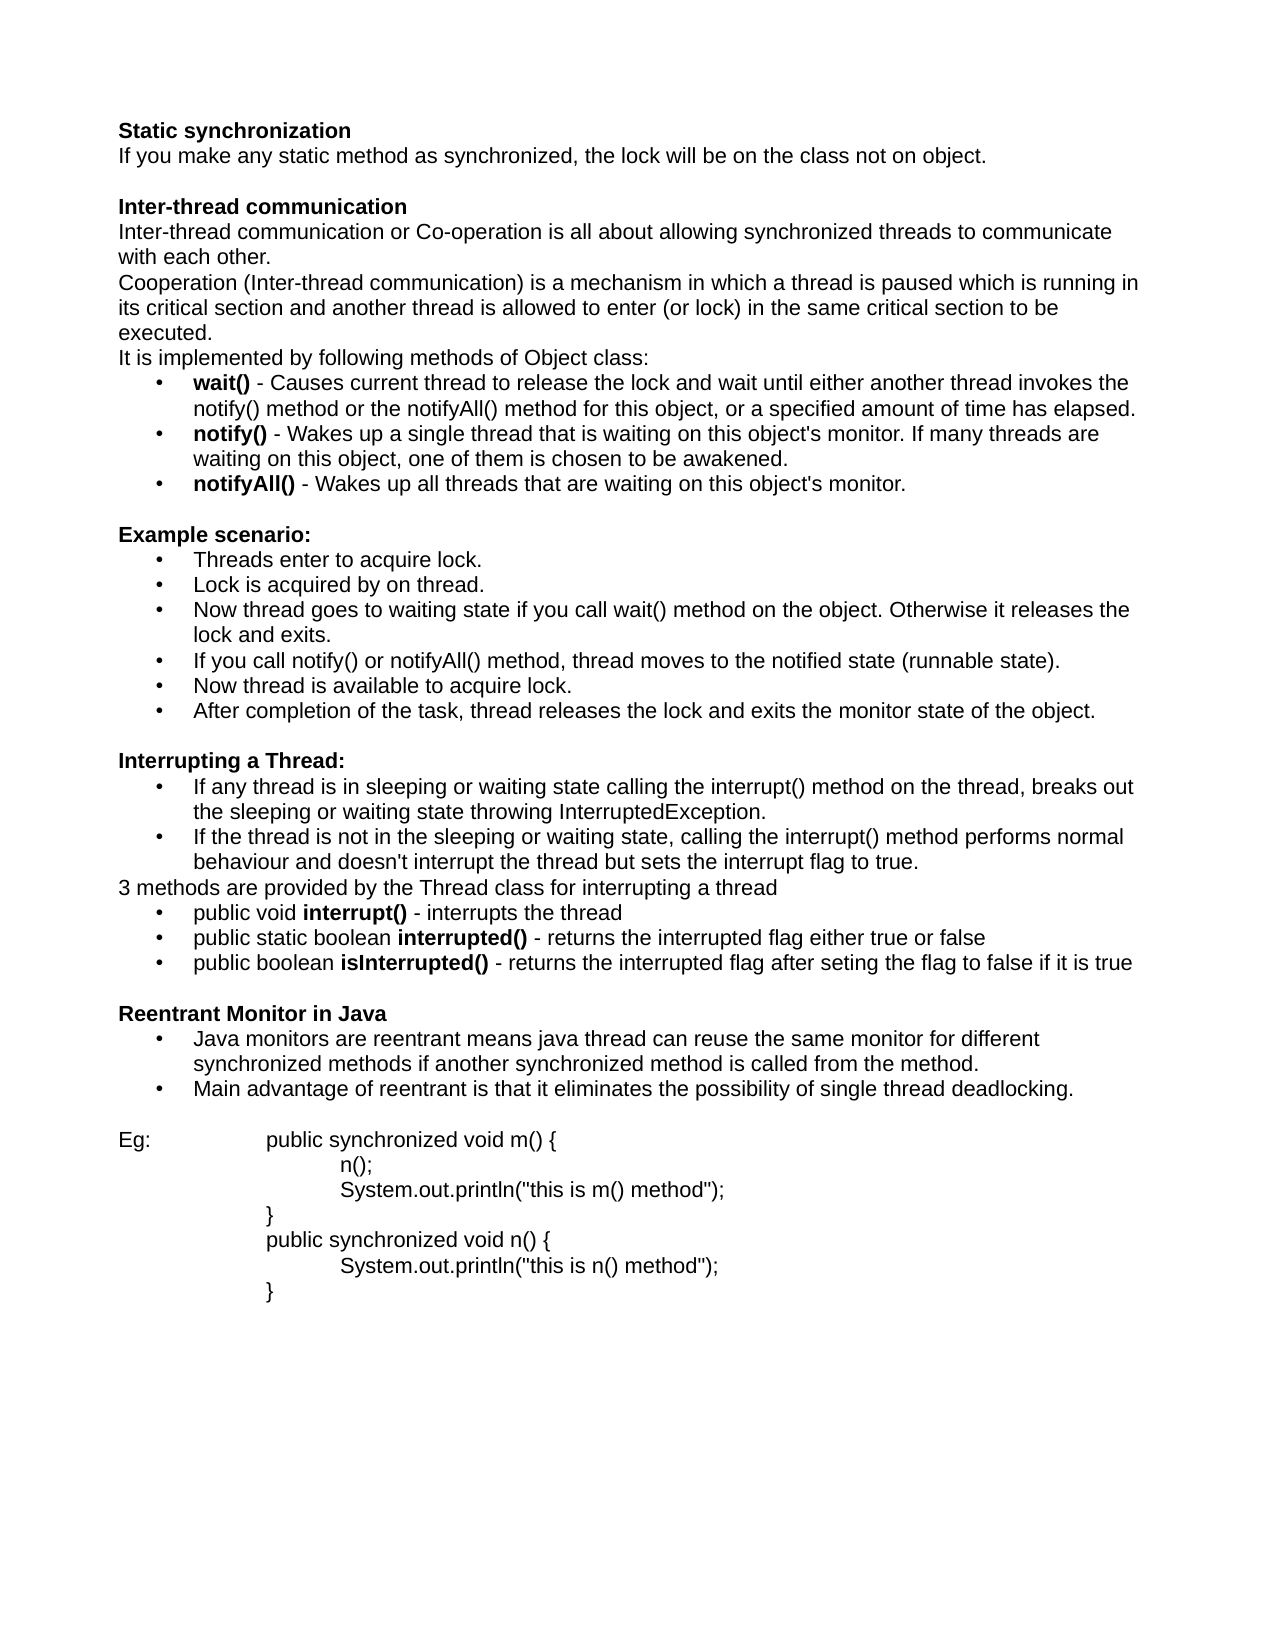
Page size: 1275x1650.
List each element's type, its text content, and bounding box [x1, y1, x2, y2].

text If you make any static method as synchronized, the lock will be on the class not on object. [118, 143, 1157, 168]
text 3 methods are provided by the Thread class for interrupting a thread [118, 874, 1157, 899]
list notifyAll() - Wakes up all threads that are waiting on this object's monitor. [156, 471, 1157, 496]
text Reentrant Monitor in Java [118, 1000, 1157, 1026]
list wait() - Causes current thread to release the lock and wait until either another thread invokes the notify() method or the notifyAll() method for this object, or a specified amount of time has elapsed. [156, 370, 1157, 421]
text System.out.println("this is m() method"); [118, 1177, 1157, 1202]
list If any thread is in sleeping or waiting state calling the interrupt() method on the thread, breaks out the sleeping or waiting state throwing InterruptedException. [156, 773, 1157, 824]
text Eg: public synchronized void m() { [118, 1126, 1157, 1152]
text } [118, 1278, 1157, 1303]
list If you call notify() or notifyAll() method, thread moves to the notified state (runnable state). [156, 647, 1157, 673]
text Inter-thread communication [118, 194, 1157, 219]
list Threads enter to acquire lock. [156, 547, 1157, 572]
text Static synchronization [118, 118, 1157, 143]
text public synchronized void n() { [118, 1227, 1157, 1252]
text n(); [118, 1152, 1157, 1177]
text Example scenario: [118, 521, 1157, 547]
text Inter-thread communication or Co-operation is all about allowing synchronized threads to communicate with each other. [118, 219, 1157, 269]
list notify() - Wakes up a single thread that is waiting on this object's monitor. If many threads are waiting on this object, one of them is chosen to be awakened. [156, 421, 1157, 471]
list Java monitors are reentrant means java thread can reuse the same monitor for different synchronized methods if another synchronized method is called from the method. [156, 1026, 1157, 1076]
list Now thread is available to acquire lock. [156, 673, 1157, 698]
list Lock is acquired by on thread. [156, 572, 1157, 597]
list public void interrupt() - interrupts the thread [156, 899, 1157, 925]
text System.out.println("this is n() method"); [118, 1252, 1157, 1278]
text Interrupting a Thread: [118, 748, 1157, 773]
list After completion of the task, thread releases the lock and exits the monitor state of the object. [156, 698, 1157, 723]
list Main advantage of reentrant is that it eliminates the possibility of single thread deadlocking. [156, 1076, 1157, 1101]
list If the thread is not in the sleeping or waiting state, calling the interrupt() method performs normal behaviour and doesn't interrupt the thread but sets the interrupt flag to true. [156, 824, 1157, 874]
text } [118, 1202, 1157, 1227]
text Cooperation (Inter-thread communication) is a mechanism in which a thread is paused which is running in its critical section and another thread is allowed to enter (or lock) in the same critical section to be executed. [118, 269, 1157, 345]
list public static boolean interrupted() - returns the interrupted flag either true or false [156, 925, 1157, 950]
list public boolean isInterrupted() - returns the interrupted flag after seting the flag to false if it is true [156, 950, 1157, 975]
text It is implemented by following methods of Object class: [118, 345, 1157, 370]
list Now thread goes to waiting state if you call wait() method on the object. Otherwise it releases the lock and exits. [156, 597, 1157, 647]
